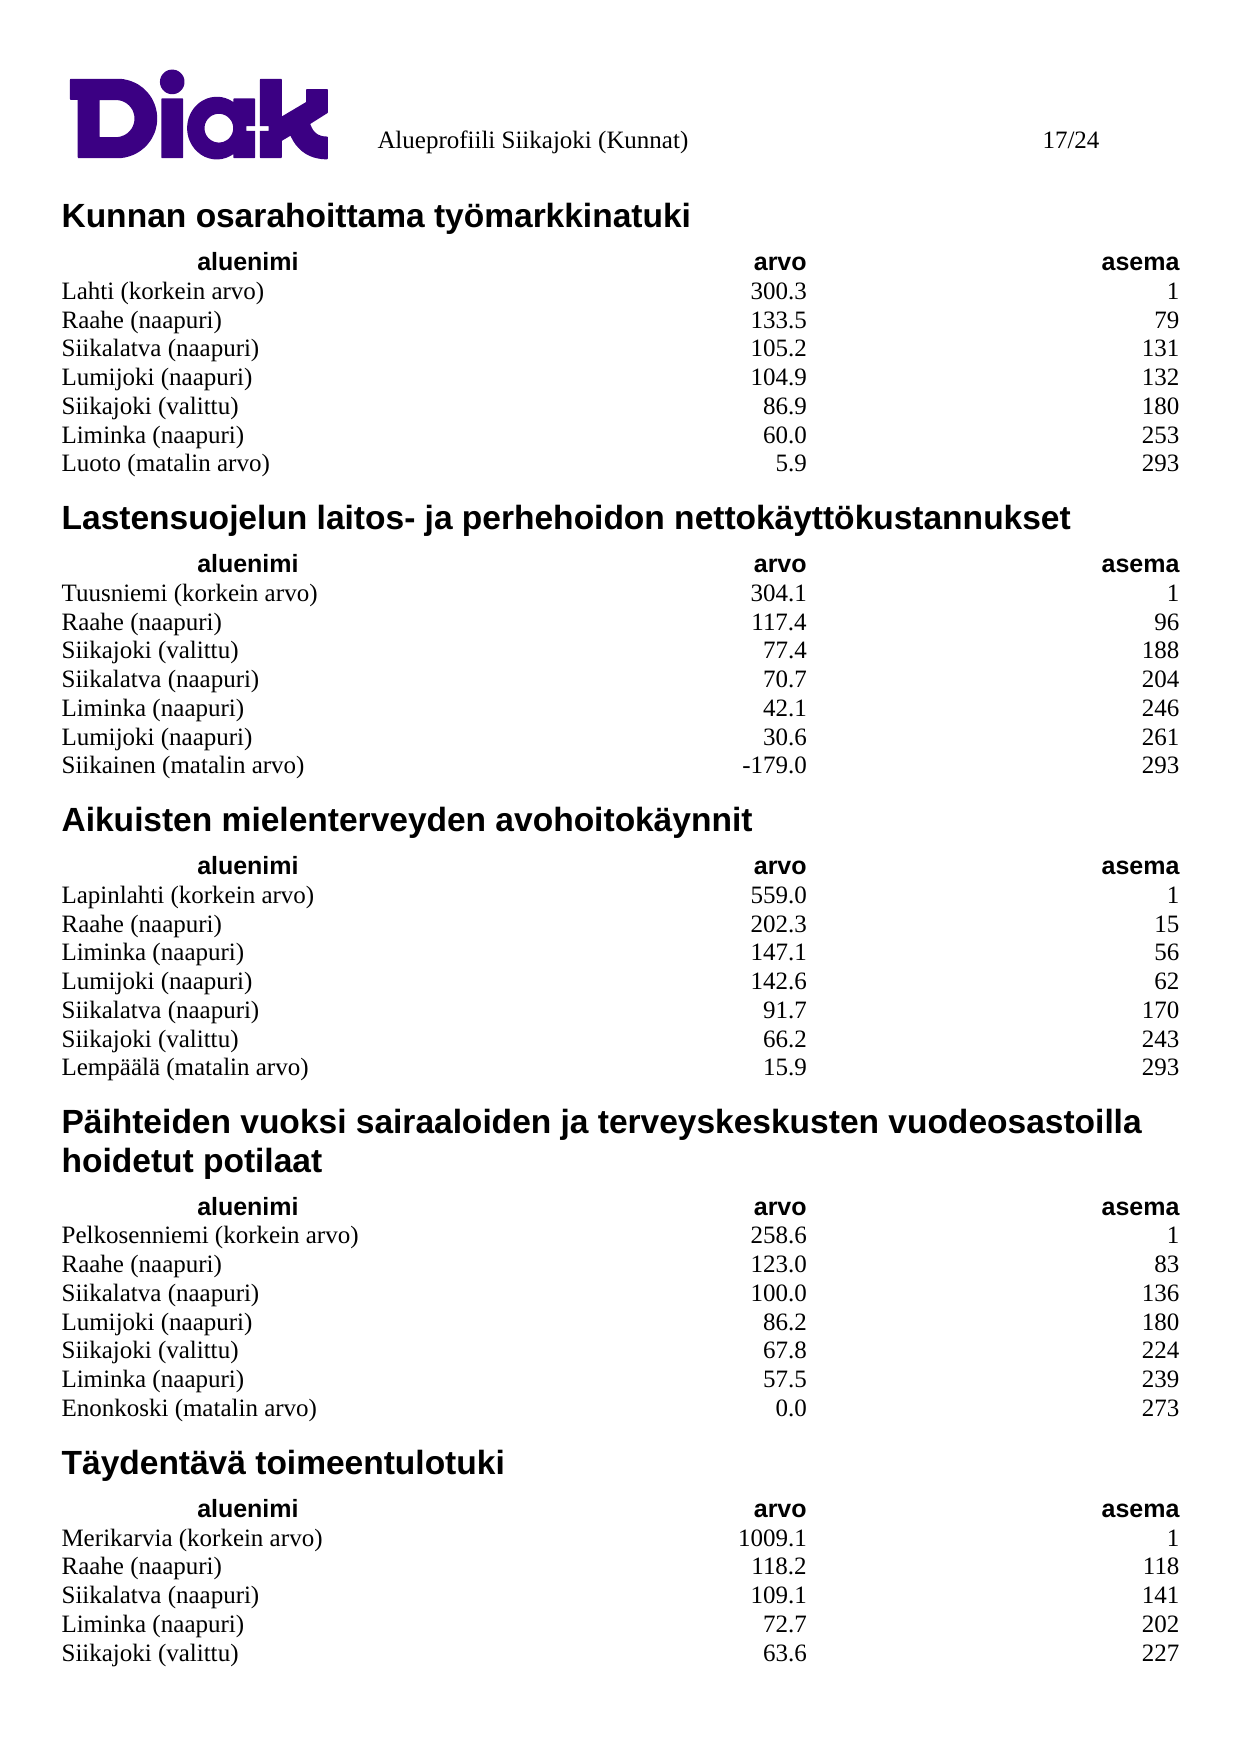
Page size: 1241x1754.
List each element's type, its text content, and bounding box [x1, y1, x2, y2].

table_cell 170 [806, 995, 1179, 1024]
table_header asema [806, 549, 1179, 578]
table_cell Lapinlahti (korkein arvo) [61, 880, 434, 909]
table_header arvo [434, 549, 806, 578]
table_cell Raahe (naapuri) [61, 607, 434, 636]
table_cell 141 [806, 1580, 1179, 1609]
table_cell Lumijoki (naapuri) [61, 1307, 434, 1336]
table_cell Lahti (korkein arvo) [61, 276, 434, 305]
table_header aluenimi [61, 549, 434, 578]
table_cell 300.3 [434, 276, 806, 305]
table_cell 293 [806, 751, 1179, 779]
table_cell 96 [806, 607, 1179, 636]
table_cell 293 [806, 1053, 1179, 1081]
table_cell 1 [806, 880, 1179, 909]
table_cell Liminka (naapuri) [61, 693, 434, 722]
table_cell 142.6 [434, 966, 806, 995]
table_cell 1009.1 [434, 1523, 806, 1551]
table_header arvo [434, 247, 806, 276]
table_cell 1 [806, 1221, 1179, 1249]
table_cell Lumijoki (naapuri) [61, 722, 434, 751]
subtitle Kunnan osarahoittama työmarkkinatuki [61, 196, 1179, 235]
table_cell 15 [806, 909, 1179, 937]
table_cell 202.3 [434, 909, 806, 937]
table_cell 67.8 [434, 1336, 806, 1364]
table_cell 63.6 [434, 1638, 806, 1666]
table_cell 1 [806, 1523, 1179, 1551]
table_cell 261 [806, 722, 1179, 751]
table_cell 118.2 [434, 1551, 806, 1580]
table_cell 109.1 [434, 1580, 806, 1609]
table_cell 15.9 [434, 1053, 806, 1081]
table_header arvo [434, 1192, 806, 1221]
table_cell Siikalatva (naapuri) [61, 1580, 434, 1609]
table_cell Liminka (naapuri) [61, 420, 434, 448]
table_cell Liminka (naapuri) [61, 938, 434, 966]
table_cell 0.0 [434, 1393, 806, 1422]
table_cell -179.0 [434, 751, 806, 779]
table_cell 79 [806, 305, 1179, 333]
table_cell 91.7 [434, 995, 806, 1024]
table_cell 132 [806, 362, 1179, 391]
table_cell 1 [806, 578, 1179, 607]
table_cell Siikalatva (naapuri) [61, 995, 434, 1024]
table_cell Liminka (naapuri) [61, 1609, 434, 1638]
table_header aluenimi [61, 247, 434, 276]
table_cell Siikajoki (valittu) [61, 636, 434, 664]
table_cell Siikainen (matalin arvo) [61, 751, 434, 779]
table_cell Tuusniemi (korkein arvo) [61, 578, 434, 607]
table_header aluenimi [61, 1494, 434, 1523]
table_cell 86.9 [434, 391, 806, 420]
table_header asema [806, 247, 1179, 276]
table_cell 72.7 [434, 1609, 806, 1638]
table_cell Siikalatva (naapuri) [61, 1278, 434, 1307]
table_cell 243 [806, 1024, 1179, 1052]
table_cell Siikajoki (valittu) [61, 1024, 434, 1052]
table_cell 105.2 [434, 334, 806, 362]
table_cell 147.1 [434, 938, 806, 966]
table_cell Siikalatva (naapuri) [61, 334, 434, 362]
table_cell 246 [806, 693, 1179, 722]
table_cell 123.0 [434, 1249, 806, 1278]
table_cell 60.0 [434, 420, 806, 448]
table_cell 70.7 [434, 664, 806, 693]
table_cell 180 [806, 391, 1179, 420]
table_cell Raahe (naapuri) [61, 1551, 434, 1580]
subtitle Aikuisten mielenterveyden avohoitokäynnit [61, 800, 1179, 839]
table_cell Raahe (naapuri) [61, 1249, 434, 1278]
table_cell Merikarvia (korkein arvo) [61, 1523, 434, 1551]
table_cell 86.2 [434, 1307, 806, 1336]
subtitle Päihteiden vuoksi sairaaloiden ja terveyskeskusten vuodeosastoilla hoidetut potilaat [61, 1102, 1179, 1179]
table_cell 77.4 [434, 636, 806, 664]
table_cell 227 [806, 1638, 1179, 1666]
table_cell 180 [806, 1307, 1179, 1336]
table_cell Pelkosenniemi (korkein arvo) [61, 1221, 434, 1249]
table_cell 293 [806, 449, 1179, 477]
table_cell 559.0 [434, 880, 806, 909]
table_cell Siikajoki (valittu) [61, 1638, 434, 1666]
table_cell 57.5 [434, 1364, 806, 1393]
table_cell 224 [806, 1336, 1179, 1364]
table_cell 66.2 [434, 1024, 806, 1052]
table_cell 56 [806, 938, 1179, 966]
table_cell 118 [806, 1551, 1179, 1580]
table_header aluenimi [61, 1192, 434, 1221]
table_header asema [806, 1192, 1179, 1221]
table_cell 239 [806, 1364, 1179, 1393]
table_cell 117.4 [434, 607, 806, 636]
table_cell Luoto (matalin arvo) [61, 449, 434, 477]
table_cell Siikalatva (naapuri) [61, 664, 434, 693]
table_cell 202 [806, 1609, 1179, 1638]
table_cell Lempäälä (matalin arvo) [61, 1053, 434, 1081]
table_cell 204 [806, 664, 1179, 693]
table_cell 83 [806, 1249, 1179, 1278]
table_header asema [806, 1494, 1179, 1523]
table_cell 136 [806, 1278, 1179, 1307]
table_cell 188 [806, 636, 1179, 664]
table_cell Siikajoki (valittu) [61, 391, 434, 420]
table_header aluenimi [61, 851, 434, 880]
table_cell Liminka (naapuri) [61, 1364, 434, 1393]
table_cell 253 [806, 420, 1179, 448]
table_cell 104.9 [434, 362, 806, 391]
table_cell 62 [806, 966, 1179, 995]
table_cell Raahe (naapuri) [61, 909, 434, 937]
table_cell 258.6 [434, 1221, 806, 1249]
table_cell 42.1 [434, 693, 806, 722]
table_cell 131 [806, 334, 1179, 362]
table_header arvo [434, 851, 806, 880]
table_cell 133.5 [434, 305, 806, 333]
table_cell 5.9 [434, 449, 806, 477]
table_cell Enonkoski (matalin arvo) [61, 1393, 434, 1422]
table_cell Lumijoki (naapuri) [61, 966, 434, 995]
subtitle Täydentävä toimeentulotuki [61, 1443, 1179, 1481]
table_header asema [806, 851, 1179, 880]
table_cell 273 [806, 1393, 1179, 1422]
table_cell Lumijoki (naapuri) [61, 362, 434, 391]
table_cell 1 [806, 276, 1179, 305]
table_cell Siikajoki (valittu) [61, 1336, 434, 1364]
table_header arvo [434, 1494, 806, 1523]
table_cell Raahe (naapuri) [61, 305, 434, 333]
table_cell 30.6 [434, 722, 806, 751]
table_cell 304.1 [434, 578, 806, 607]
subtitle Lastensuojelun laitos- ja perhehoidon nettokäyttökustannukset [61, 498, 1179, 537]
table_cell 100.0 [434, 1278, 806, 1307]
